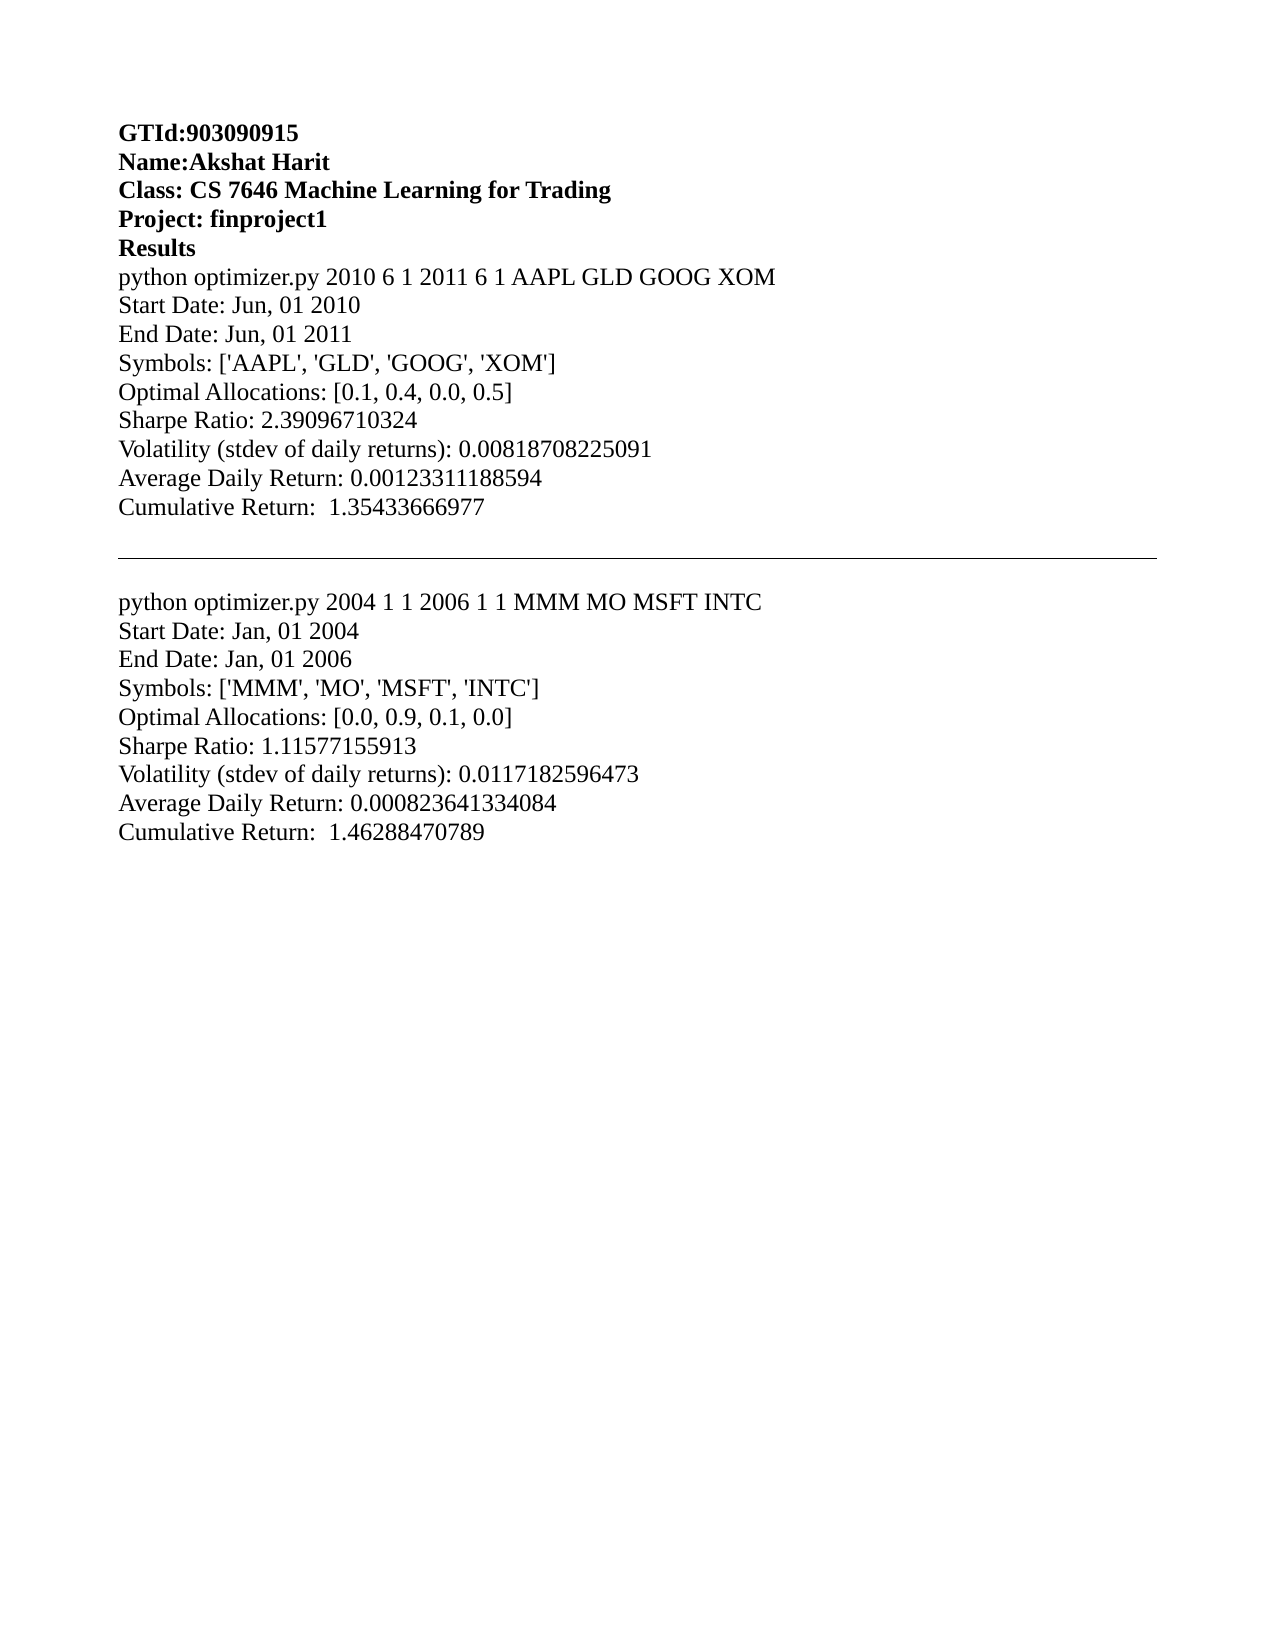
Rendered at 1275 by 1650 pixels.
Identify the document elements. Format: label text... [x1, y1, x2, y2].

text Start Date: Jan, 01 2004 [118, 616, 1157, 644]
text End Date: Jun, 01 2011 [118, 319, 1157, 348]
text Project: finproject1 [118, 204, 1157, 233]
text python optimizer.py 2010 6 1 2011 6 1 AAPL GLD GOOG XOM [118, 262, 1157, 291]
text GTId:903090915 [118, 118, 1157, 147]
text Volatility (stdev of daily returns): 0.0117182596473 [118, 759, 1157, 788]
text Name:Akshat Harit [118, 147, 1157, 176]
text Optimal Allocations: [0.0, 0.9, 0.1, 0.0] [118, 702, 1157, 731]
text Average Daily Return: 0.00123311188594 [118, 463, 1157, 492]
text Average Daily Return: 0.000823641334084 [118, 788, 1157, 817]
text Sharpe Ratio: 1.11577155913 [118, 731, 1157, 759]
text End Date: Jan, 01 2006 [118, 644, 1157, 673]
text Symbols: ['MMM', 'MO', 'MSFT', 'INTC'] [118, 673, 1157, 702]
text Cumulative Return: 1.46288470789 [118, 817, 1157, 846]
text Volatility (stdev of daily returns): 0.00818708225091 [118, 434, 1157, 463]
text Results [118, 233, 1157, 262]
text Symbols: ['AAPL', 'GLD', 'GOOG', 'XOM'] [118, 348, 1157, 377]
text Optimal Allocations: [0.1, 0.4, 0.0, 0.5] [118, 377, 1157, 406]
text Class: CS 7646 Machine Learning for Trading [118, 176, 1157, 204]
text python optimizer.py 2004 1 1 2006 1 1 MMM MO MSFT INTC [118, 587, 1157, 616]
text Cumulative Return: 1.35433666977 [118, 492, 1157, 521]
text Start Date: Jun, 01 2010 [118, 291, 1157, 319]
text Sharpe Ratio: 2.39096710324 [118, 406, 1157, 434]
